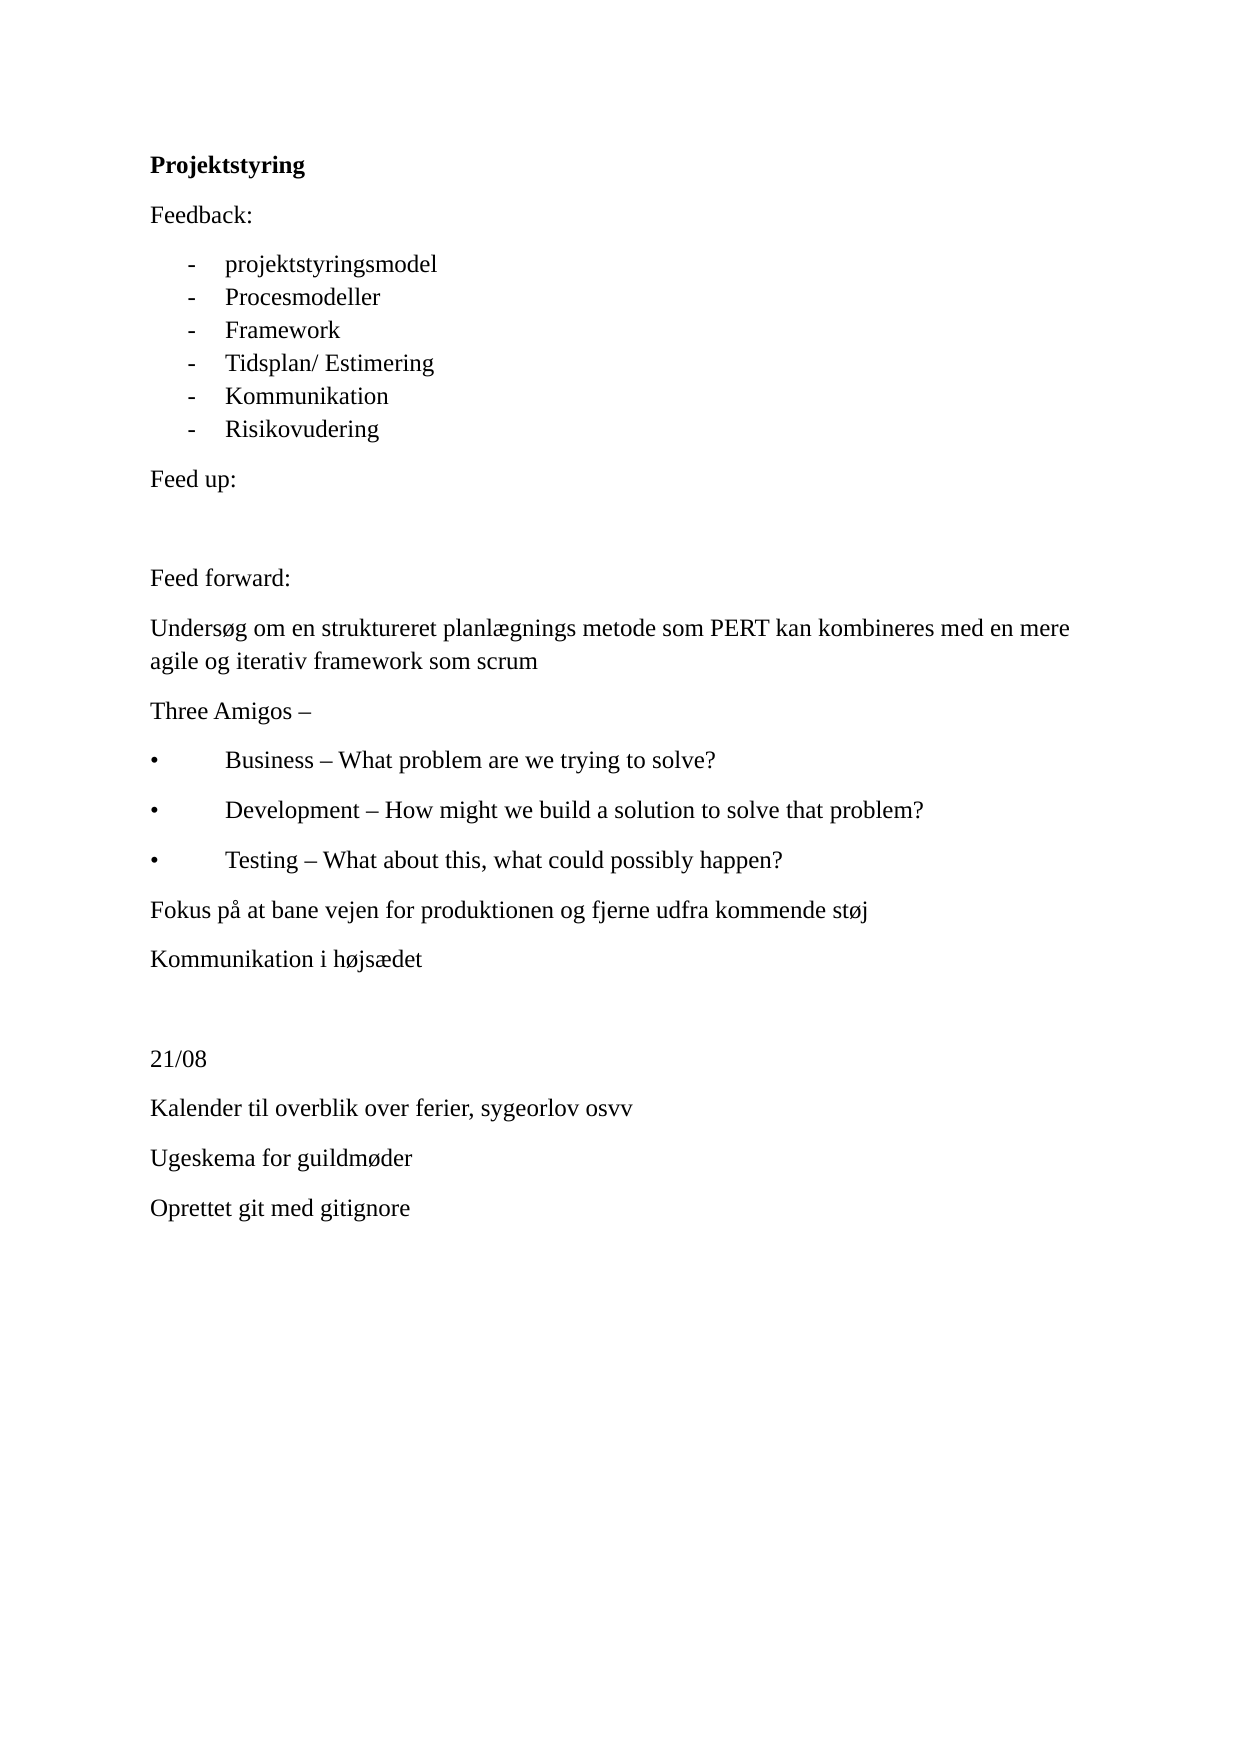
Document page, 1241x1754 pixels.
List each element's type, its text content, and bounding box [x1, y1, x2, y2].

list Procesmodeller [187, 282, 1090, 311]
text 21/08 [150, 1044, 1090, 1072]
text Oprettet git med gitignore [150, 1193, 1090, 1222]
list Tidsplan/ Estimering [187, 348, 1090, 377]
text Feed up: [150, 464, 1090, 493]
list Framework [187, 315, 1090, 344]
text • Development – How might we build a solution to solve that problem? [150, 795, 1090, 824]
text Kalender til overblik over ferier, sygeorlov osvv [150, 1093, 1090, 1122]
list projektstyringsmodel [187, 249, 1090, 278]
list Kommunikation [187, 381, 1090, 410]
text Projektstyring [150, 150, 1090, 179]
text Undersøg om en struktureret planlægnings metode som PERT kan kombineres med en mere agile og iterativ framework som scrum [150, 613, 1090, 675]
text Ugeskema for guildmøder [150, 1143, 1090, 1172]
text Kommunikation i højsædet [150, 944, 1090, 973]
list Risikovudering [187, 414, 1090, 443]
text Feedback: [150, 200, 1090, 228]
text • Business – What problem are we trying to solve? [150, 746, 1090, 774]
text Fokus på at bane vejen for produktionen og fjerne udfra kommende støj [150, 895, 1090, 923]
text Three Amigos – [150, 696, 1090, 725]
text Feed forward: [150, 563, 1090, 592]
text • Testing – What about this, what could possibly happen? [150, 845, 1090, 874]
